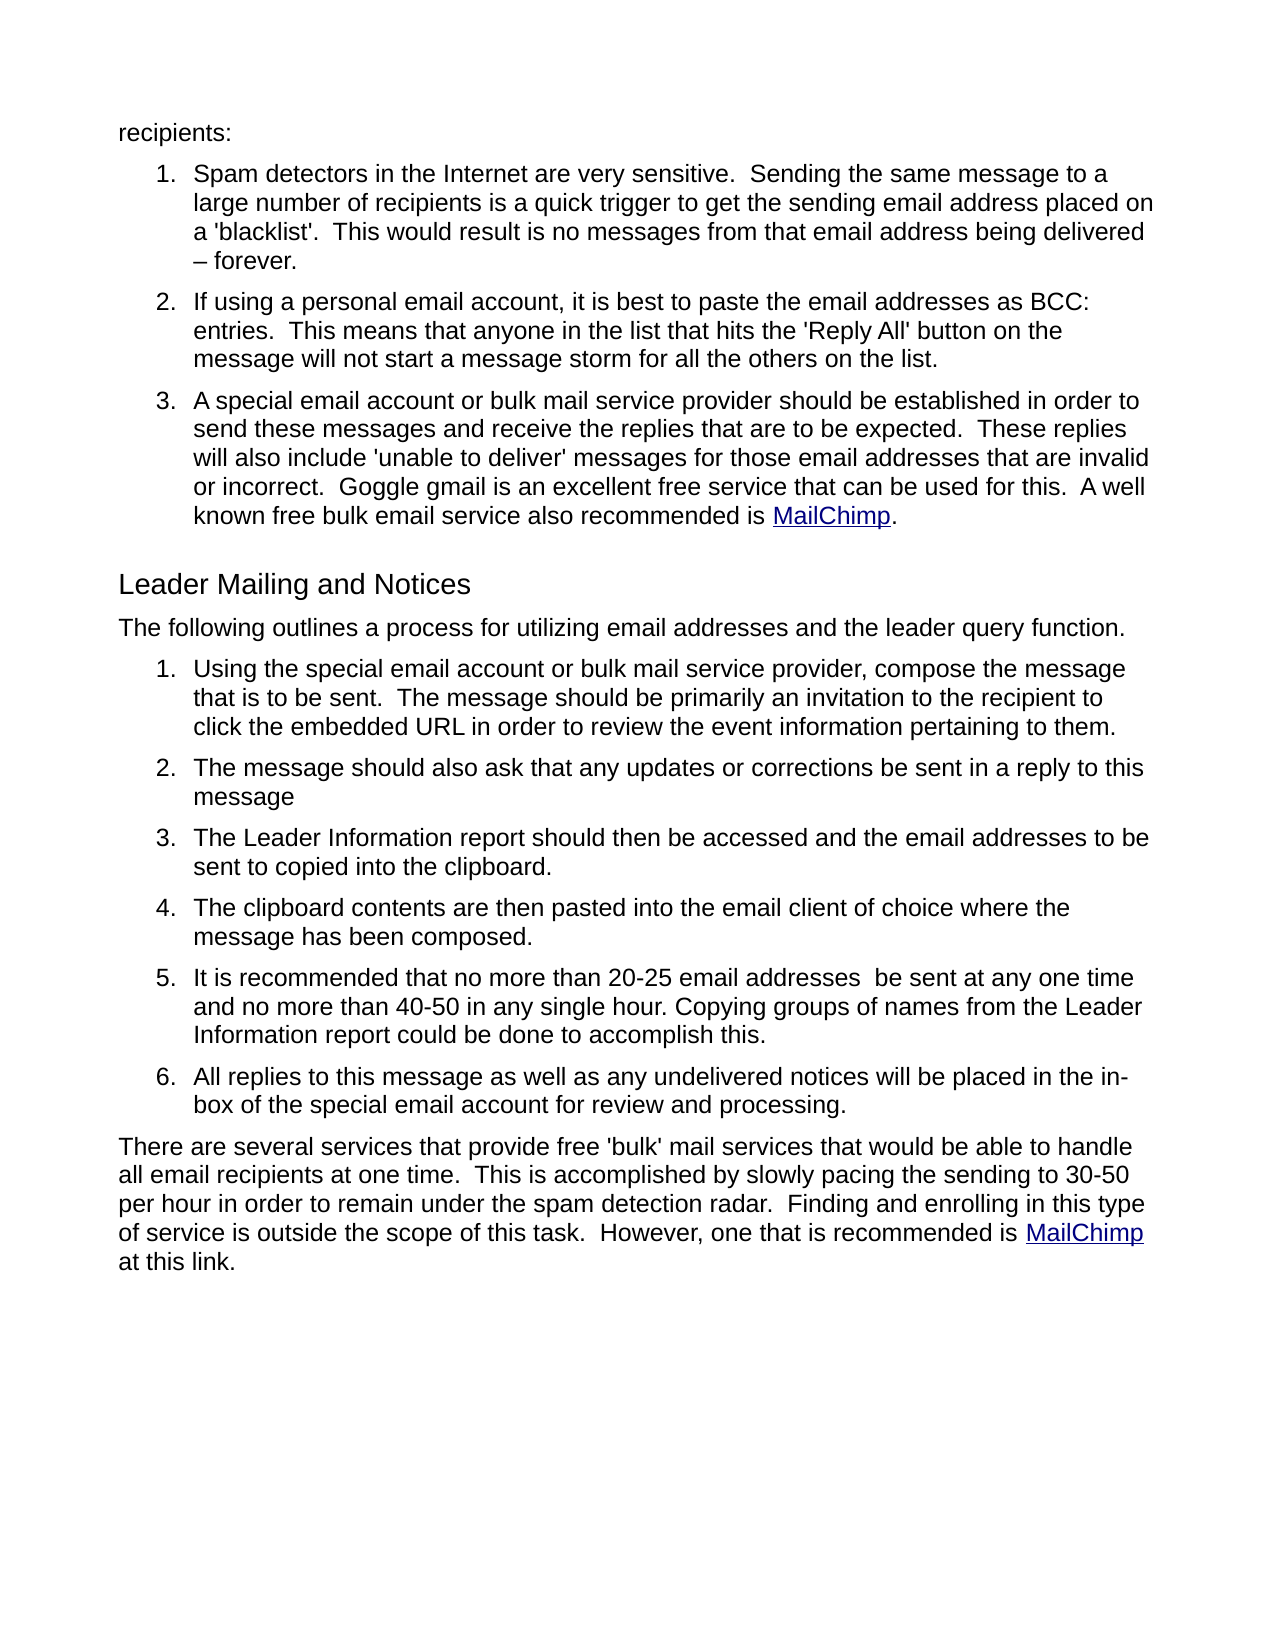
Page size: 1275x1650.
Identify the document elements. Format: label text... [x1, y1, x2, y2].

text recipients: [118, 118, 1157, 147]
list All replies to this message as well as any undelivered notices will be placed in the in-box of the special email account for review and processing. [156, 1062, 1157, 1119]
list It is recommended that no more than 20-25 email addresses be sent at any one time and no more than 40-50 in any single hour. Copying groups of names from the Leader Information report could be done to accomplish this. [156, 963, 1157, 1049]
list The Leader Information report should then be accessed and the email addresses to be sent to copied into the clipboard. [156, 823, 1157, 880]
list Using the special email account or bulk mail service provider, compose the message that is to be sent. The message should be primarily an invitation to the recipient to click the embedded URL in order to review the event information pertaining to them. [156, 654, 1157, 740]
list A special email account or bulk mail service provider should be established in order to send these messages and receive the replies that are to be expected. These replies will also include 'unable to deliver' messages for those email addresses that are invalid or incorrect. Goggle gmail is an excellent free service that can be used for this. A well known free bulk email service also recommended is MailChimp. [156, 386, 1157, 529]
list Spam detectors in the Internet are very sensitive. Sending the same message to a large number of recipients is a quick trigger to get the sending email address placed on a 'blacklist'. This would result is no messages from that email address being delivered – forever. [156, 159, 1157, 274]
list The message should also ask that any updates or corrections be sent in a reply to this message [156, 753, 1157, 810]
list The clipboard contents are then pasted into the email client of choice where the message has been composed. [156, 893, 1157, 950]
text There are several services that provide free 'bulk' mail services that would be able to handle all email recipients at one time. This is accomplished by slowly pacing the sending to 30-50 per hour in order to remain under the spam detection radar. Finding and enrolling in this type of service is outside the scope of this task. However, one that is recommended is MailChimp at this link. [118, 1132, 1157, 1275]
text The following outlines a process for utilizing email addresses and the leader query function. [118, 613, 1157, 642]
subtitle Leader Mailing and Notices [118, 567, 1157, 600]
list If using a personal email account, it is best to paste the email addresses as BCC: entries. This means that anyone in the list that hits the 'Reply All' button on the message will not start a message storm for all the others on the list. [156, 287, 1157, 373]
